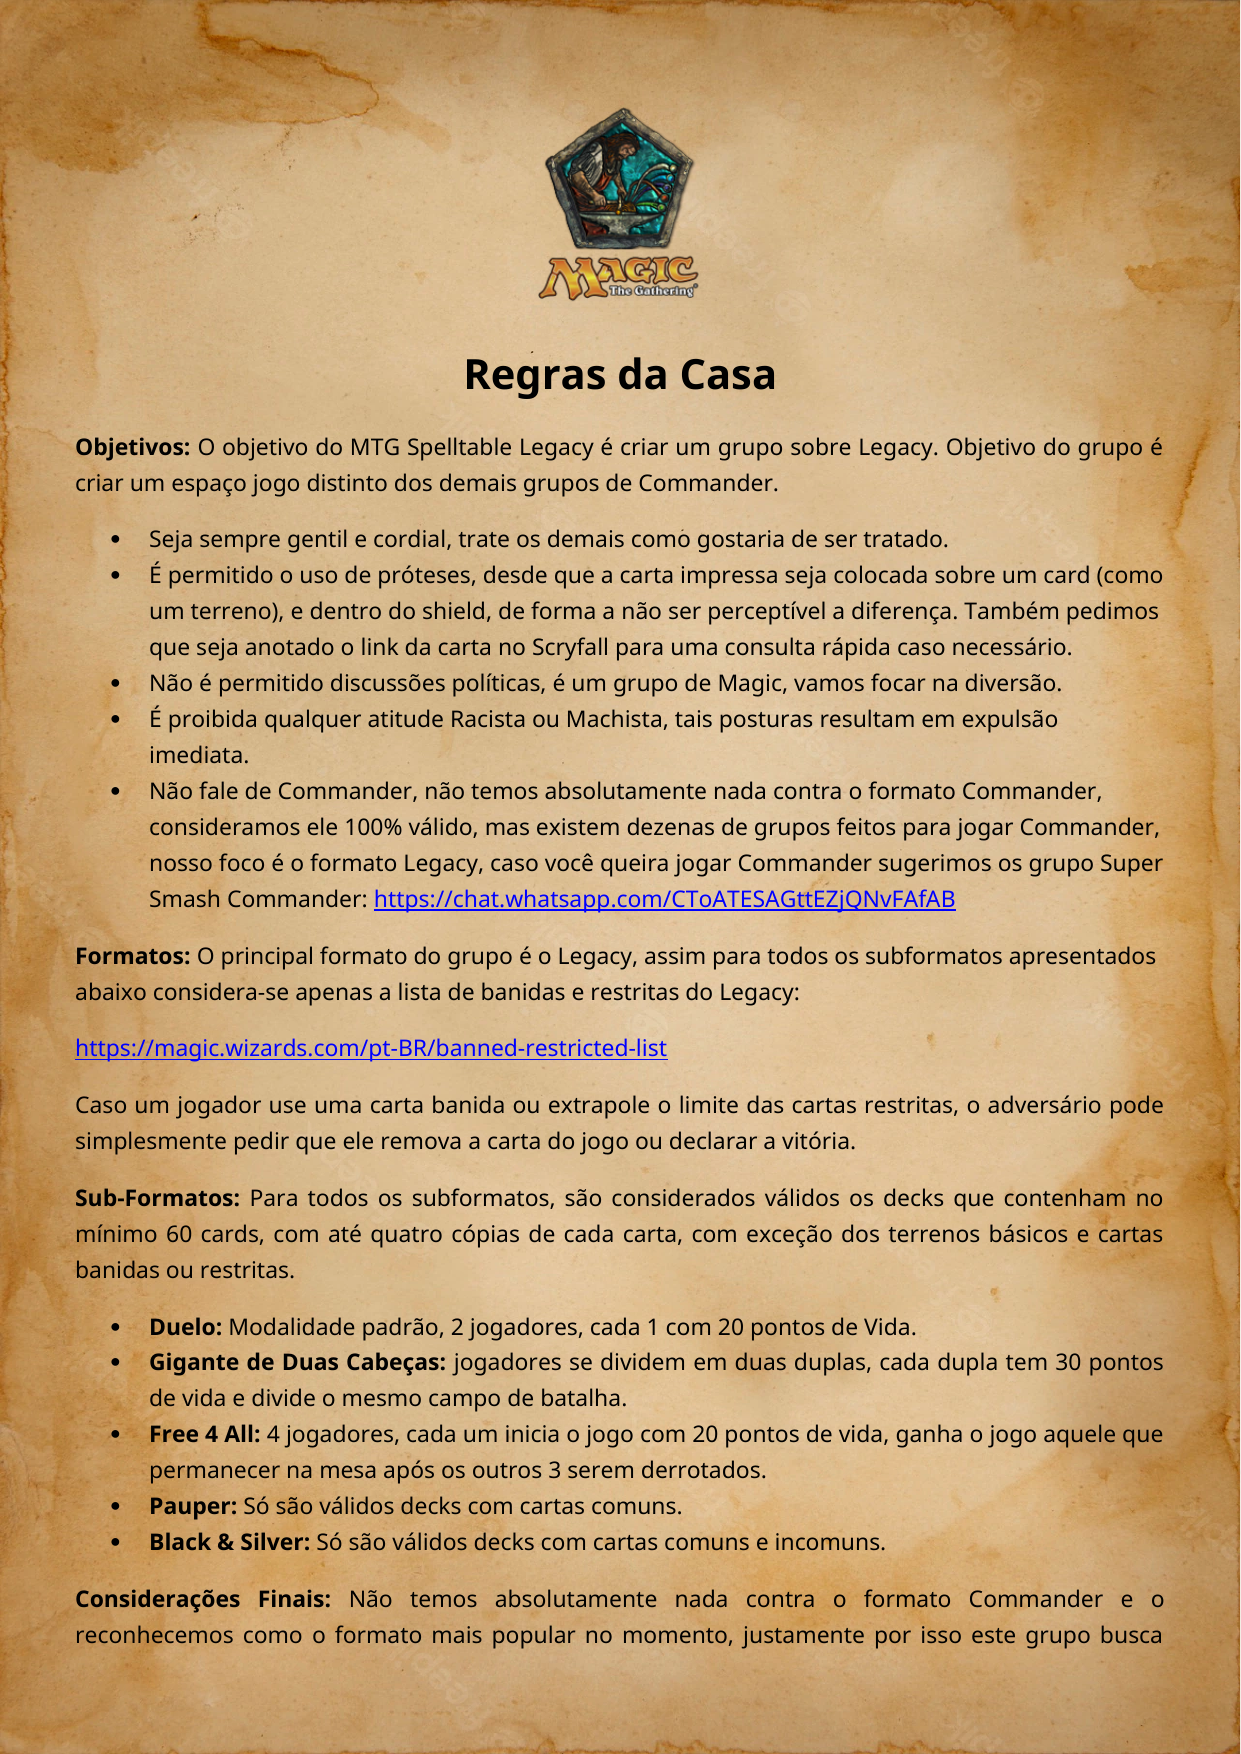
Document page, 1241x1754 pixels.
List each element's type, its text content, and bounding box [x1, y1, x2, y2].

text Objetivos: O objetivo do MTG Spelltable Legacy é criar um grupo sobre Legacy. Objetivo do grupo é criar um espaço jogo distinto dos demais grupos de Commander. [75, 431, 1165, 498]
text Considerações Finais: Não temos absolutamente nada contra o formato Commander e o reconhecemos como o formato mais popular no momento, justamente por isso este grupo busca [75, 1583, 1165, 1650]
list Não é permitido discussões políticas, é um grupo de Magic, vamos focar na diversão. [111, 667, 1165, 698]
list Free 4 All: 4 jogadores, cada um inicia o jogo com 20 pontos de vida, ganha o jogo aquele que permanecer na mesa após os outros 3 serem derrotados. [111, 1418, 1165, 1485]
picture [0, 0, 1241, 1754]
list Duelo: Modalidade padrão, 2 jogadores, cada 1 com 20 pontos de Vida. [111, 1310, 1165, 1342]
list Não fale de Commander, não temos absolutamente nada contra o formato Commander, consideramos ele 100% válido, mas existem dezenas de grupos feitos para jogar Commander, nosso foco é o formato Legacy, caso você queira jogar Commander sugerimos os grupo Super Smash Commander: https://chat.whatsapp.com/CToATESAGttEZjQNvFAfAB [111, 775, 1165, 914]
subtitle Regras da Casa [75, 345, 1165, 402]
text Caso um jogador use uma carta banida ou extrapole o limite das cartas restritas, o adversário pode simplesmente pedir que ele remova a carta do jogo ou declarar a vitória. [75, 1089, 1165, 1156]
list Gigante de Duas Cabeças: jogadores se dividem em duas duplas, cada dupla tem 30 pontos de vida e divide o mesmo campo de batalha. [111, 1346, 1165, 1413]
text Sub-Formatos: Para todos os subformatos, são considerados válidos os decks que contenham no mínimo 60 cards, com até quatro cópias de cada carta, com exceção dos terrenos básicos e cartas banidas ou restritas. [75, 1182, 1165, 1285]
list Pauper: Só são válidos decks com cartas comuns. [111, 1490, 1165, 1521]
text Formatos: O principal formato do grupo é o Legacy, assim para todos os subformatos apresentados abaixo considera-se apenas a lista de banidas e restritas do Legacy: [75, 939, 1165, 1007]
text https://magic.wizards.com/pt-BR/banned-restricted-list [75, 1032, 1165, 1063]
list Seja sempre gentil e cordial, trate os demais como gostaria de ser tratado. [111, 523, 1165, 555]
list Black & Silver: Só são válidos decks com cartas comuns e incomuns. [111, 1526, 1165, 1557]
list É proibida qualquer atitude Racista ou Machista, tais posturas resultam em expulsão imediata. [111, 703, 1165, 770]
list É permitido o uso de próteses, desde que a carta impressa seja colocada sobre um card (como um terreno), e dentro do shield, de forma a não ser perceptível a diferença. Também pedimos que seja anotado o link da carta no Scryfall para uma consulta rápida caso necessário. [111, 559, 1165, 662]
